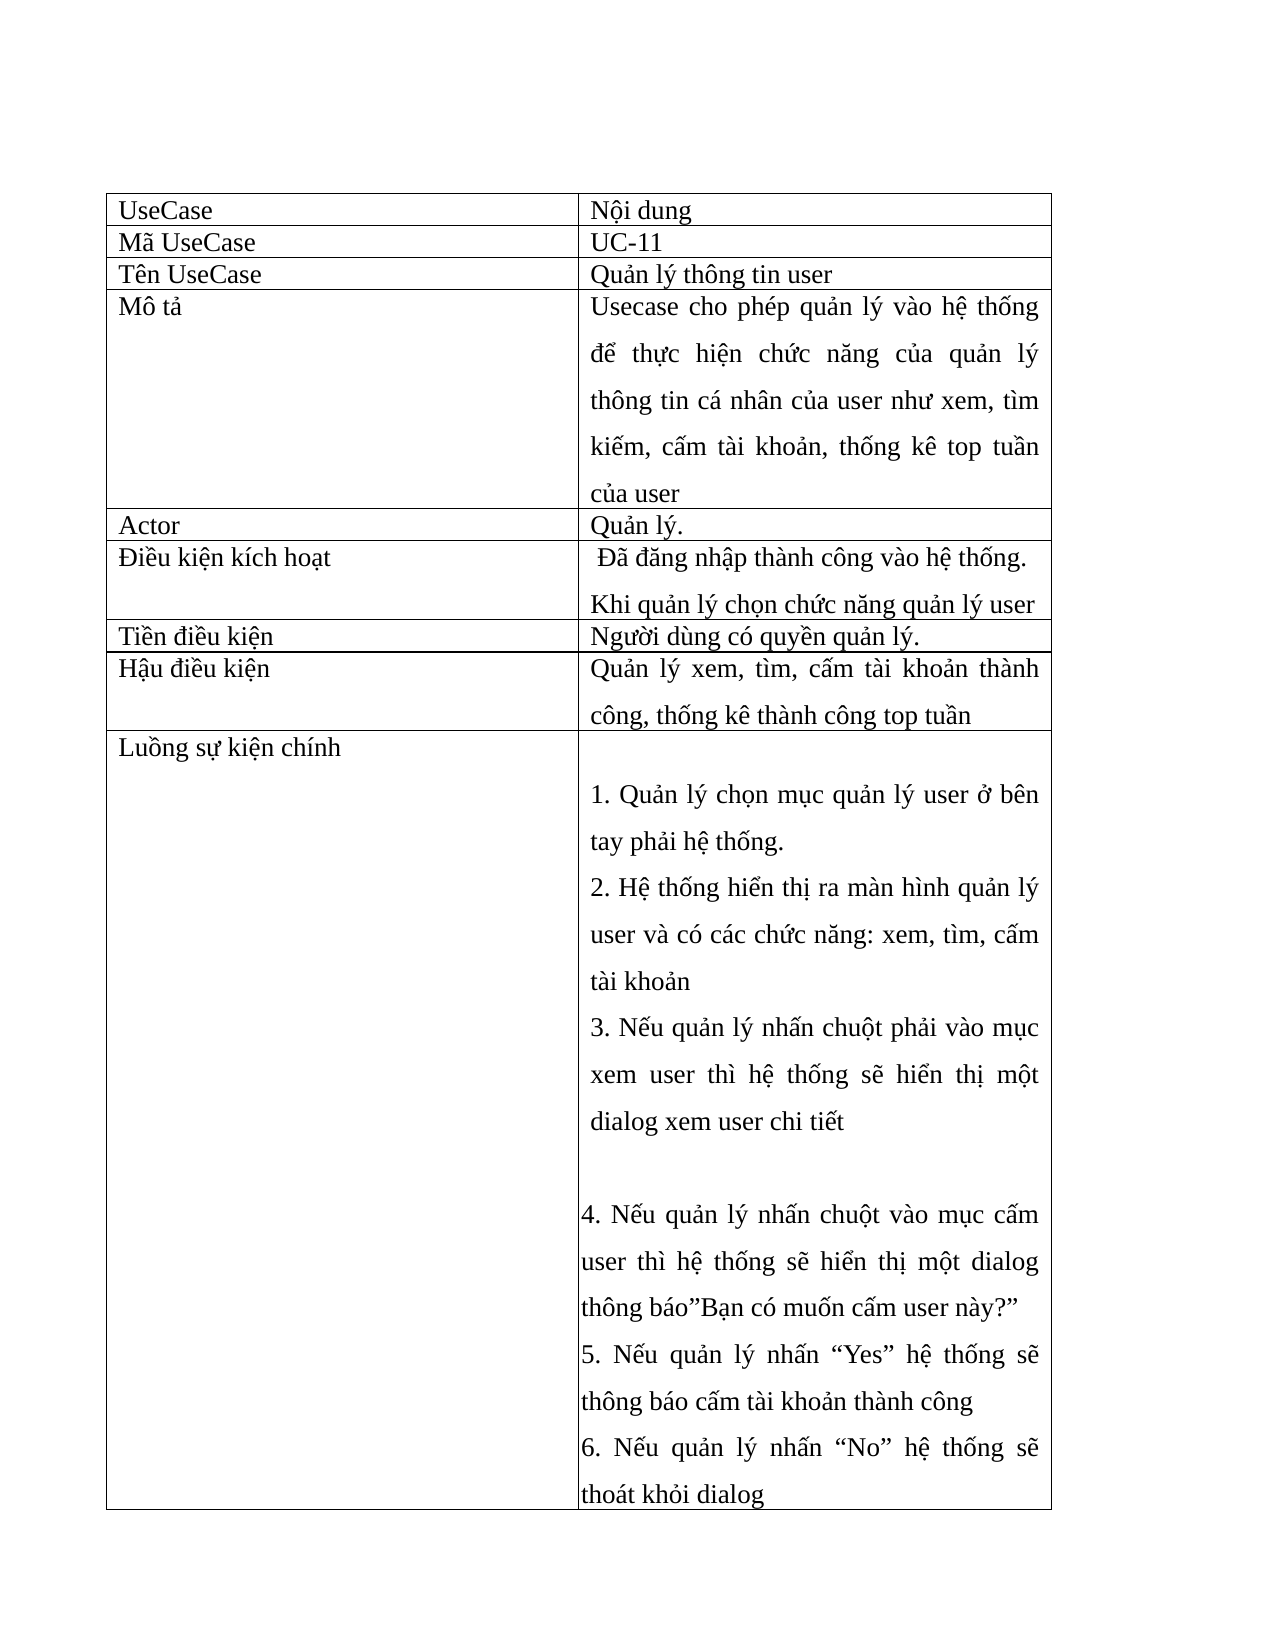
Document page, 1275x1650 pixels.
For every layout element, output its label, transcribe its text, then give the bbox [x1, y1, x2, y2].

table_cell Quản lý. [579, 509, 1051, 540]
table_cell Người dùng có quyền quản lý. [579, 620, 1051, 651]
table_header Nội dung [579, 194, 1051, 225]
table_cell Actor [107, 509, 578, 540]
table_cell 1. Quản lý chọn mục quản lý user ở bên tay phải hệ thống. 2. Hệ thống hiển thị ra màn hình quản lý user và có các chức năng: xem, tìm, cấm tài khoản 3. Nếu quản lý nhấn chuột phải vào mục xem user thì hệ thống sẽ hiển thị một dialog xem user chi tiết 4. Nếu quản lý nhấn chuột vào mục cấm user thì hệ thống sẽ hiển thị một dialog thông báo”Bạn có muốn cấm user này?” 5. Nếu quản lý nhấn “Yes” hệ thống sẽ thông báo cấm tài khoản thành công 6. Nếu quản lý nhấn “No” hệ thống sẽ thoát khỏi dialog [579, 731, 1051, 1509]
table_cell Quản lý xem, tìm, cấm tài khoản thành công, thống kê thành công top tuần [579, 653, 1051, 730]
table_cell Hậu điều kiện [107, 653, 578, 730]
table_cell Tên UseCase [107, 258, 578, 289]
table_cell Usecase cho phép quản lý vào hệ thống để thực hiện chức năng của quản lý thông tin cá nhân của user như xem, tìm kiếm, cấm tài khoản, thống kê top tuần của user [579, 290, 1051, 508]
table_cell Mã UseCase [107, 226, 578, 257]
table_cell Quản lý thông tin user [579, 258, 1051, 289]
table_cell Luồng sự kiện chính [107, 731, 578, 1509]
table_cell Tiền điều kiện [107, 620, 578, 651]
table_cell Đã đăng nhập thành công vào hệ thống. Khi quản lý chọn chức năng quản lý user [579, 541, 1051, 619]
table_header UseCase [107, 194, 578, 225]
table_cell Mô tả [107, 290, 578, 508]
table_cell UC-11 [579, 226, 1051, 257]
table_cell Điều kiện kích hoạt [107, 541, 578, 619]
